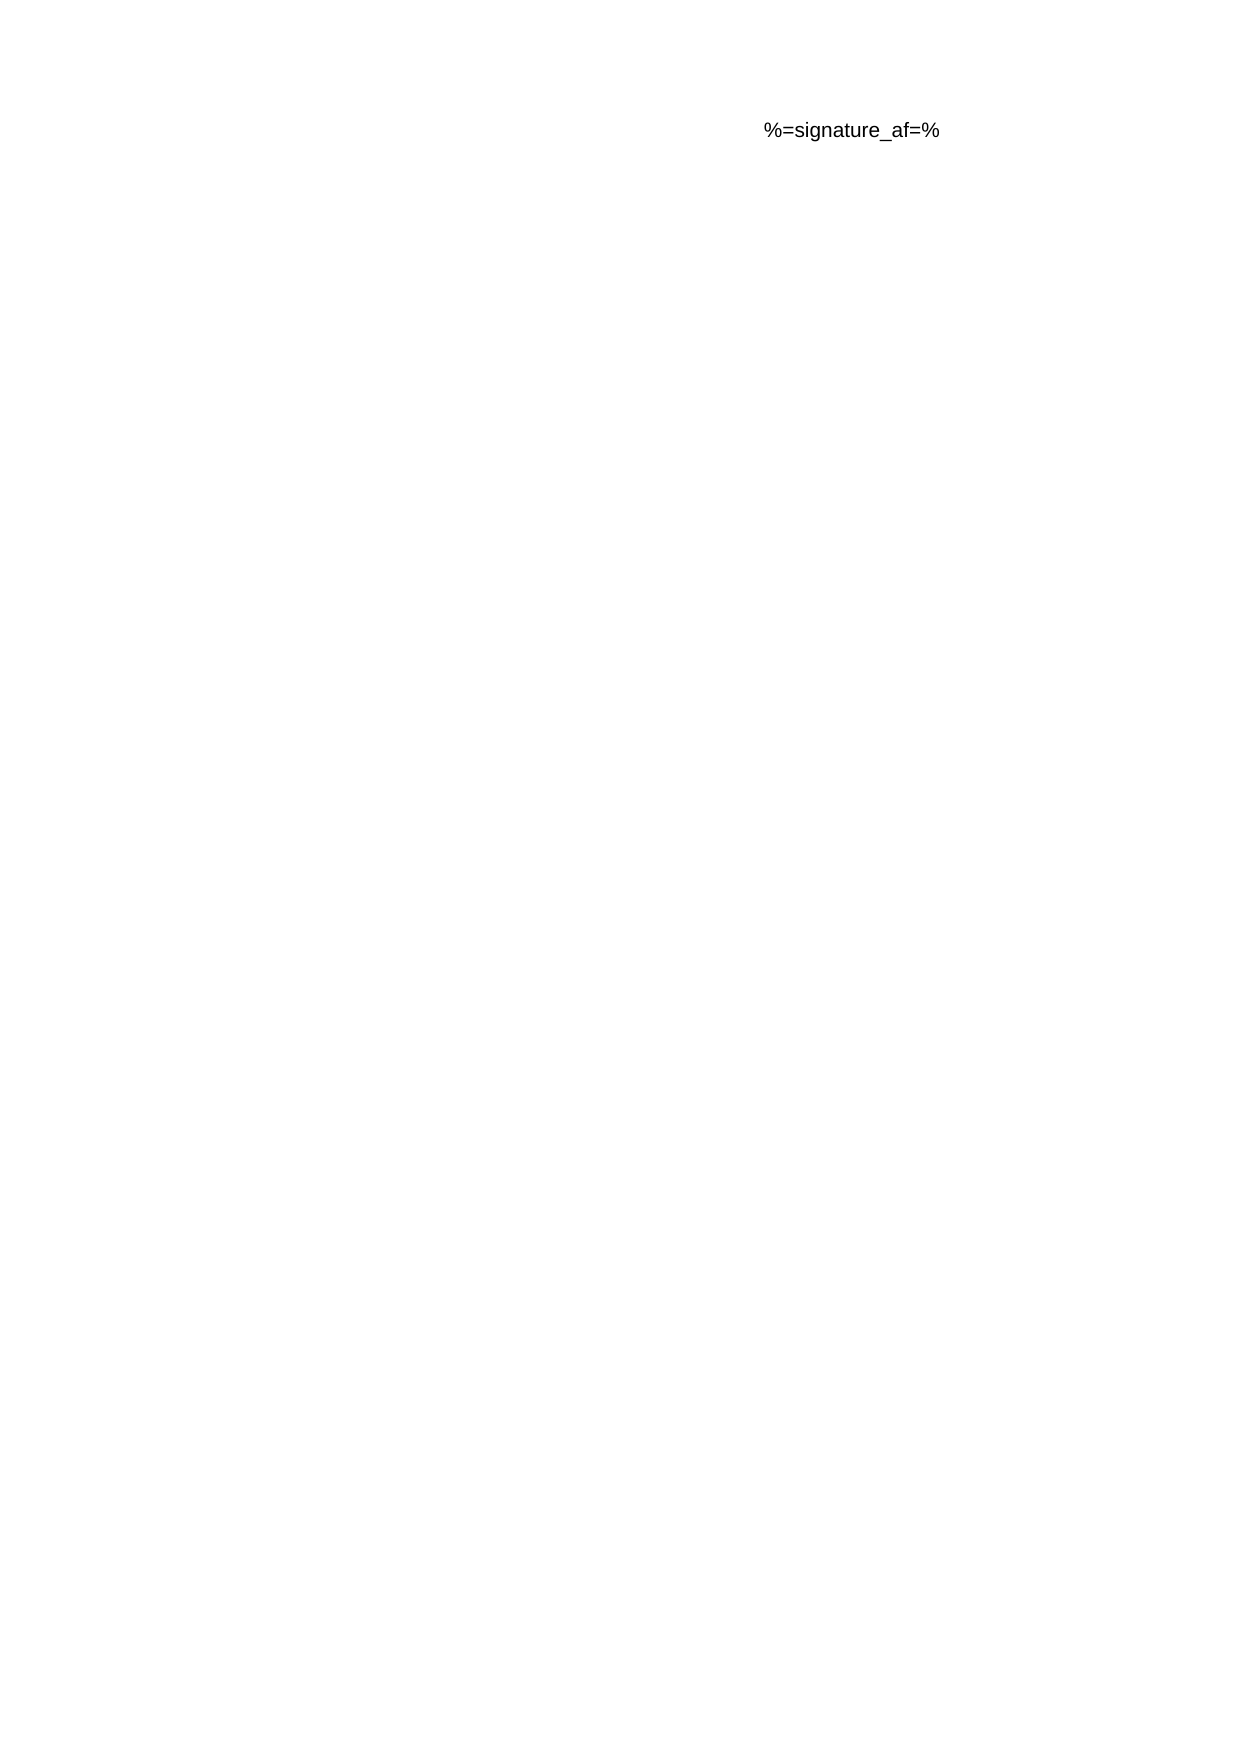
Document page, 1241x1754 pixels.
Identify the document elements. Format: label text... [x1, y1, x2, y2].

text %=signature_af=% [613, 118, 1091, 142]
